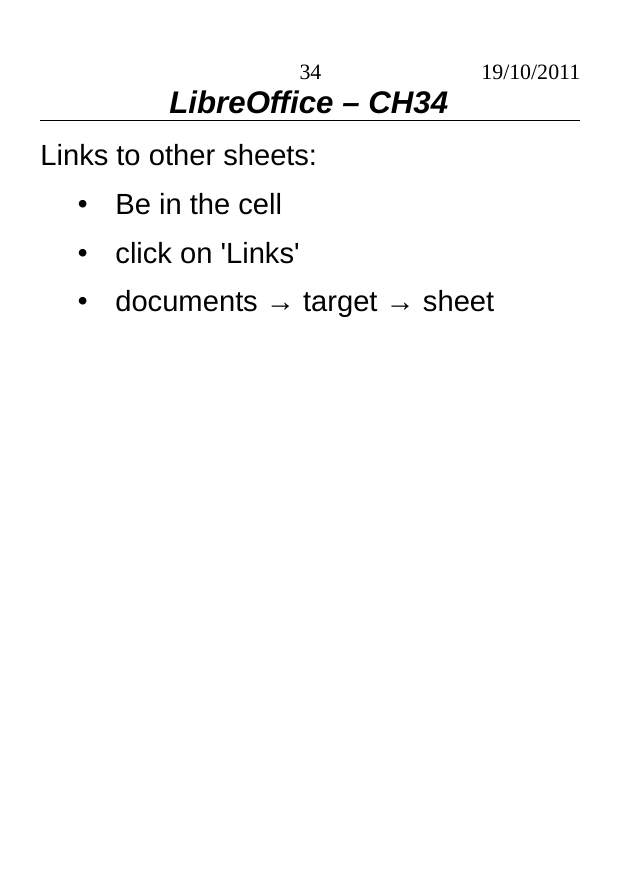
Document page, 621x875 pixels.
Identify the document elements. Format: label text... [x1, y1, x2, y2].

text Links to other sheets: [40, 138, 580, 172]
list click on 'Links' [78, 236, 580, 269]
list documents → target → sheet [78, 284, 580, 318]
list Be in the cell [78, 187, 580, 221]
subtitle LibreOffice – CH34 [40, 84, 580, 120]
